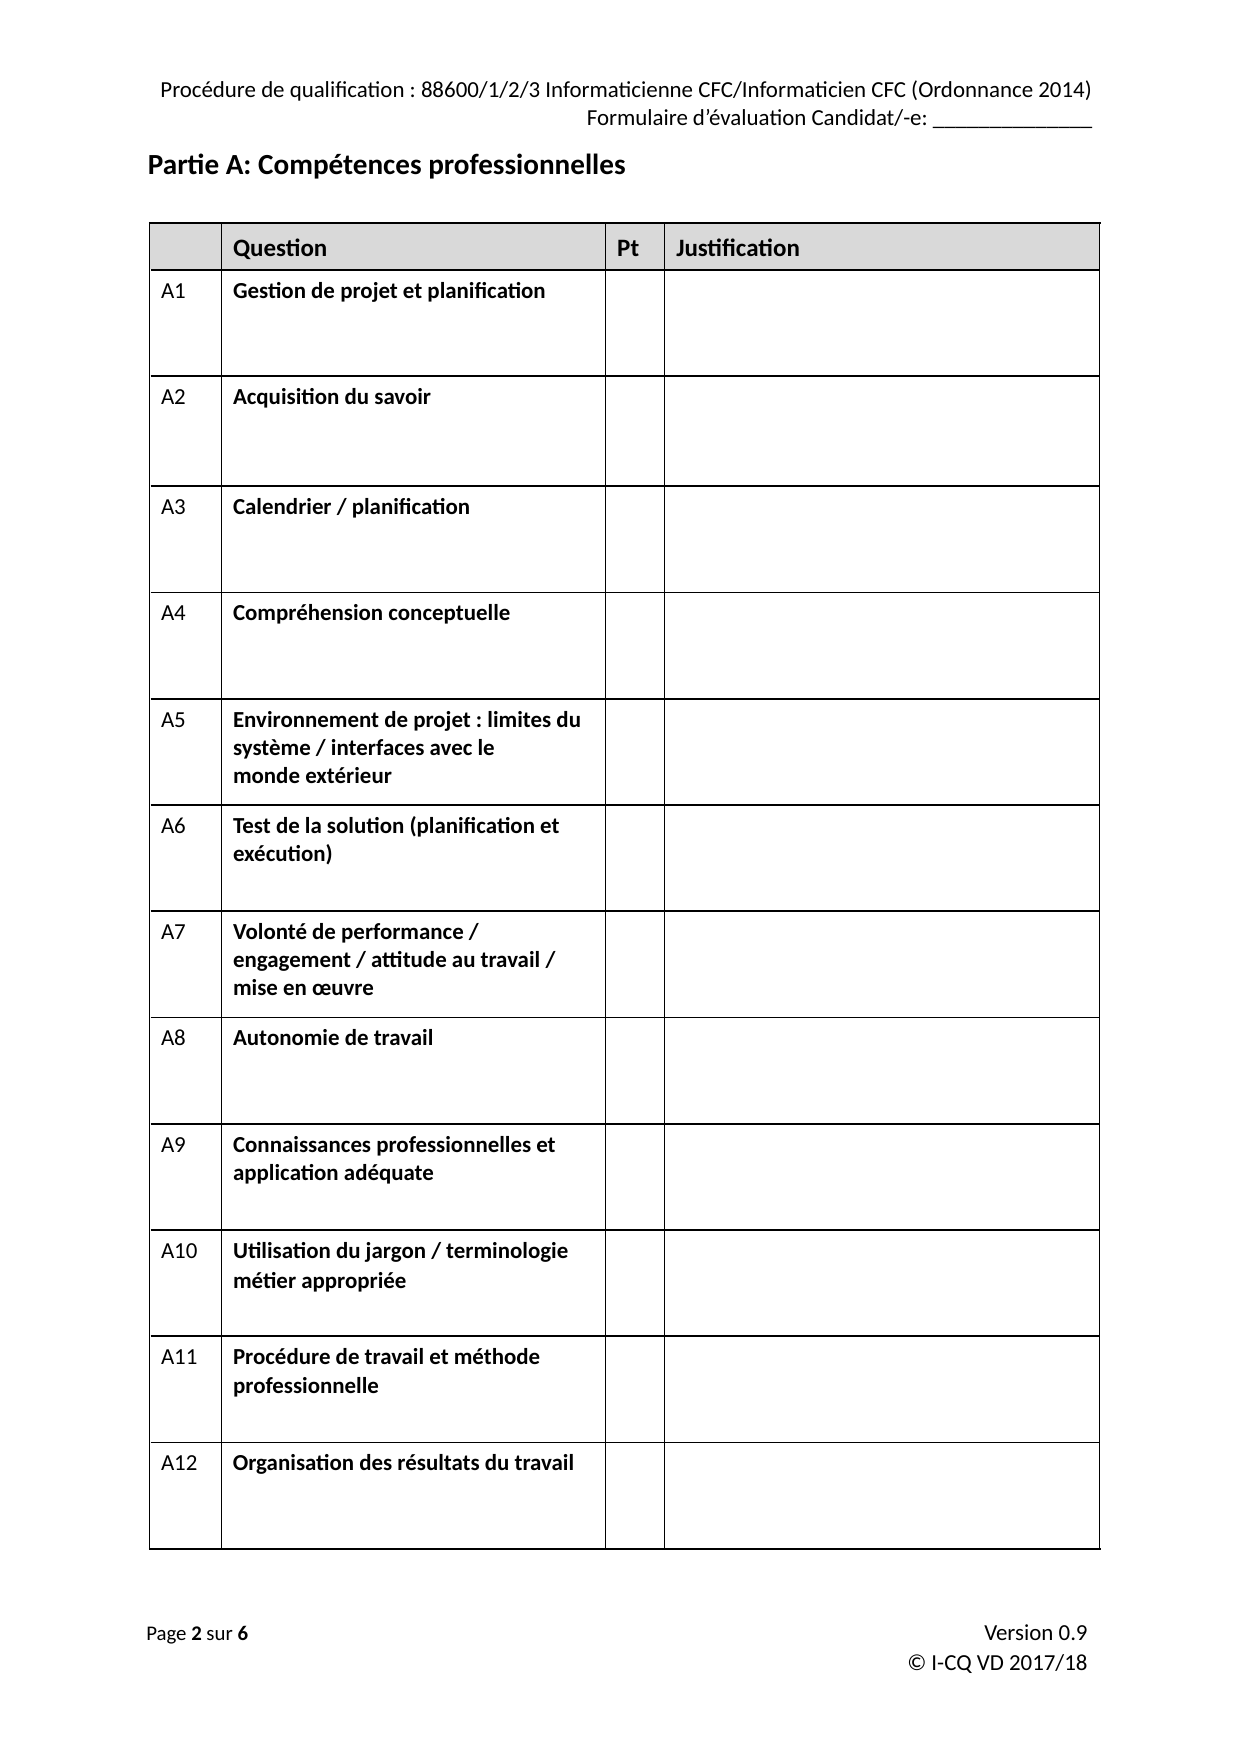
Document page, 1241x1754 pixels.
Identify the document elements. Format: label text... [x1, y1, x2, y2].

table_cell Utilisation du jargon / terminologie métier appropriée [222, 1231, 605, 1335]
table_cell [665, 593, 1099, 698]
table_cell Organisation des résultats du travail [222, 1443, 605, 1548]
table_cell Calendrier / planification [222, 487, 605, 591]
table_cell [665, 1337, 1099, 1441]
table_cell A5 [150, 699, 221, 804]
table_cell Test de la solution (planification et exécution) [222, 806, 605, 910]
table_cell [606, 1018, 664, 1123]
table_cell Procédure de travail et méthode professionnelle [222, 1337, 605, 1441]
table_cell [606, 1443, 664, 1548]
table_cell A11 [150, 1336, 221, 1441]
table_cell [665, 377, 1099, 485]
table_cell [606, 700, 664, 804]
table_cell [665, 806, 1099, 910]
table_cell [606, 1231, 664, 1335]
table_header [150, 224, 221, 269]
table_cell A6 [150, 805, 221, 910]
table_cell Autonomie de travail [222, 1018, 605, 1123]
table_header Pt [606, 224, 664, 269]
table_cell [665, 700, 1099, 804]
subtitle Partie A: Compétences professionnelles [148, 146, 1099, 181]
table_cell [606, 593, 664, 698]
table_cell Acquisition du savoir [222, 377, 605, 485]
table_cell Gestion de projet et planification [222, 271, 605, 375]
table_cell [606, 271, 664, 375]
table_cell [606, 912, 664, 1016]
table_cell [665, 1125, 1099, 1229]
table_cell Environnement de projet : limites du système / interfaces avec le monde extérieur [222, 700, 605, 804]
table_cell [606, 806, 664, 910]
table_cell [606, 487, 664, 591]
table_cell Volonté de performance / engagement / attitude au travail / mise en œuvre [222, 912, 605, 1016]
table_cell A9 [150, 1124, 221, 1229]
table_cell [665, 912, 1099, 1016]
table_cell A8 [150, 1018, 221, 1123]
table_cell A10 [150, 1230, 221, 1335]
table_cell [665, 1018, 1099, 1123]
table_cell [665, 271, 1099, 375]
table_cell A3 [150, 486, 221, 591]
table_cell [665, 1443, 1099, 1548]
table_header Question [222, 224, 605, 269]
table_cell [606, 1337, 664, 1441]
table_cell [606, 377, 664, 485]
table_cell A2 [150, 376, 221, 485]
table_cell A7 [150, 911, 221, 1016]
table_header Justification [665, 224, 1099, 269]
table_cell Connaissances professionnelles et application adéquate [222, 1125, 605, 1229]
table_cell A12 [150, 1443, 221, 1548]
table_cell [665, 1231, 1099, 1335]
table_cell [606, 1125, 664, 1229]
table_cell Compréhension conceptuelle [222, 593, 605, 698]
table_cell A4 [150, 593, 221, 698]
table_cell [665, 487, 1099, 591]
table_cell A1 [150, 270, 221, 375]
